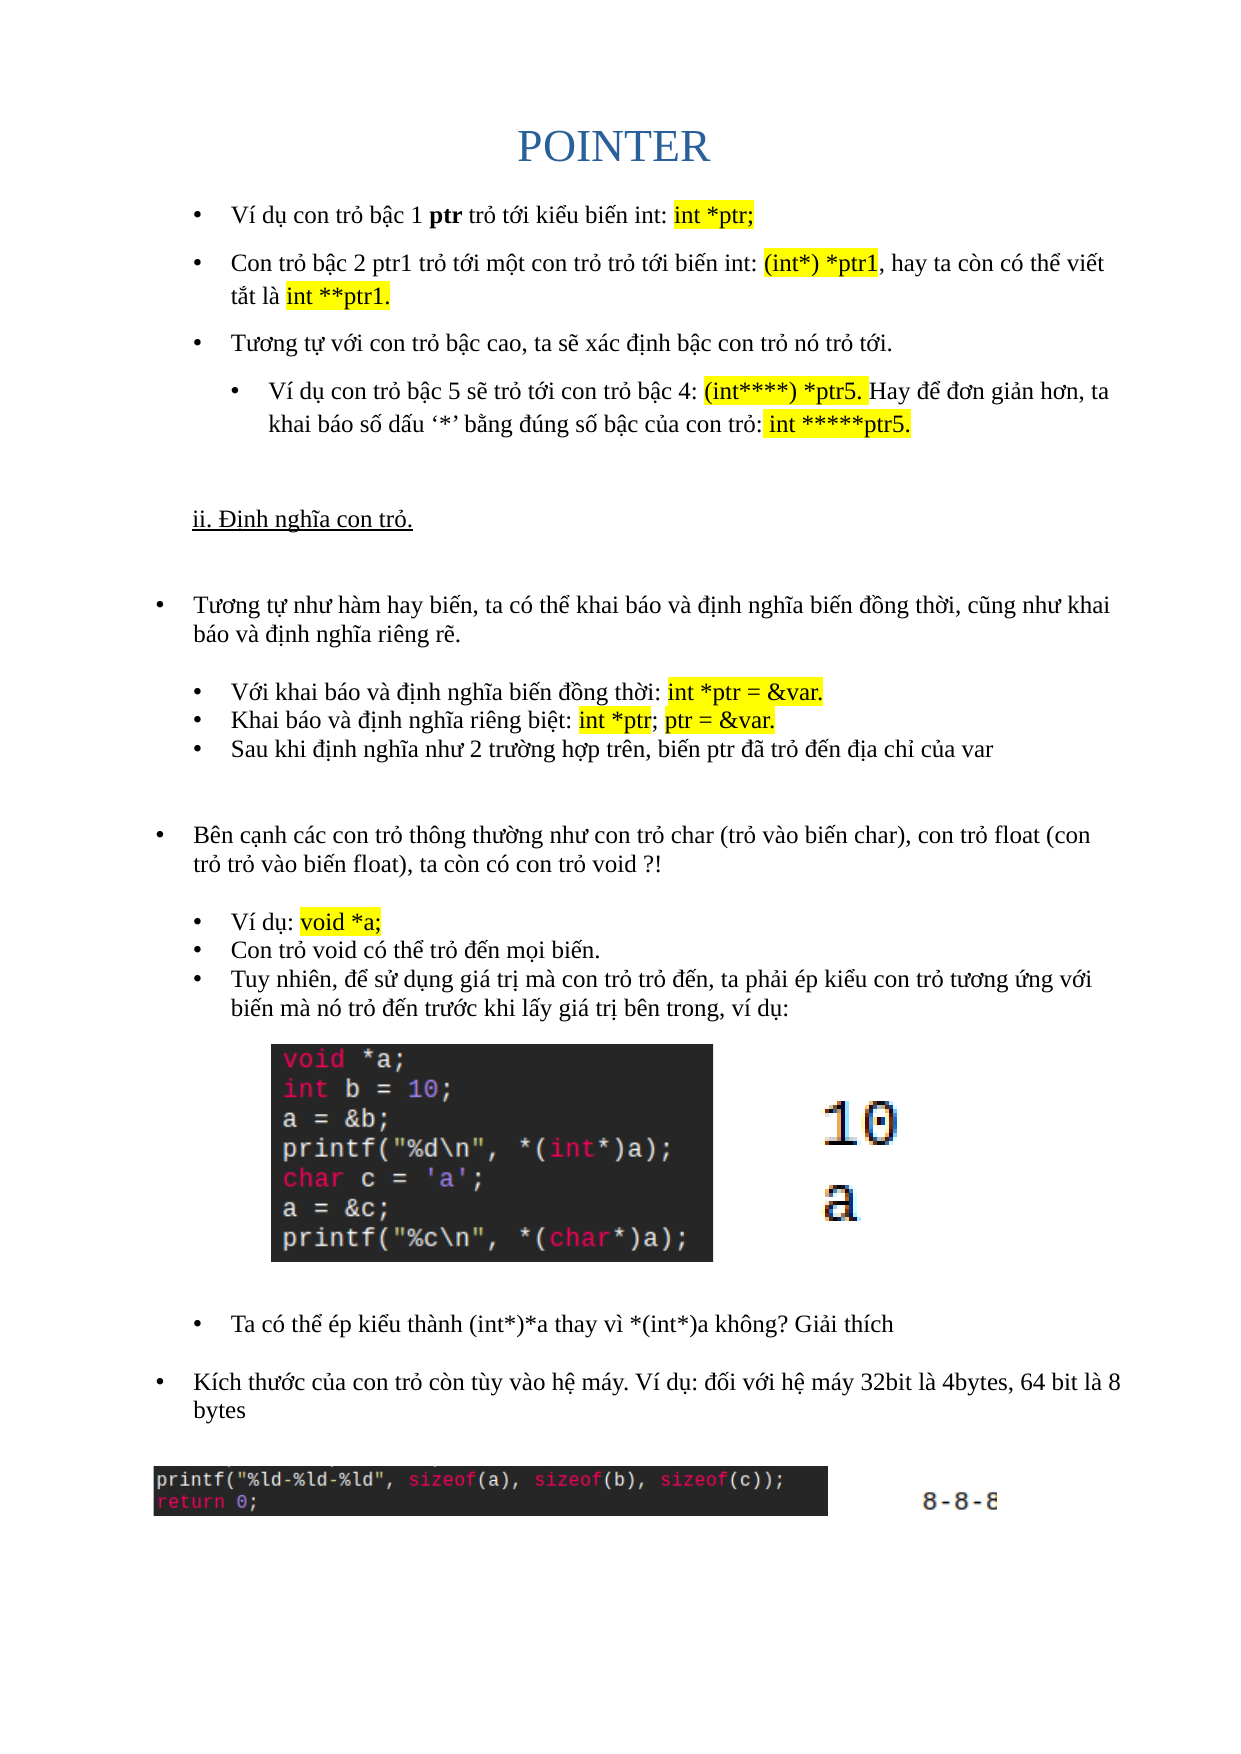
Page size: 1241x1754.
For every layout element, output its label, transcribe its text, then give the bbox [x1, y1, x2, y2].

picture [817, 1085, 942, 1229]
list Sau khi định nghĩa như 2 trường hợp trên, biến ptr đã trỏ đến địa chỉ của var [193, 734, 1122, 763]
list Ví dụ con trỏ bậc 1 ptr trỏ tới kiểu biến int: int *ptr; [193, 200, 1122, 229]
picture [922, 1480, 997, 1513]
list Khai báo và định nghĩa riêng biệt: int *ptr; ptr = &var. [193, 706, 1122, 734]
list Tương tự như hàm hay biến, ta có thể khai báo và định nghĩa biến đồng thời, cũng như khai báo và định nghĩa riêng rẽ. [156, 591, 1122, 648]
picture [271, 1044, 714, 1262]
list Tuy nhiên, để sử dụng giá trị mà con trỏ trỏ đến, ta phải ép kiểu con trỏ tương ứng với biến mà nó trỏ đến trước khi lấy giá trị bên trong, ví dụ: [193, 964, 1122, 1022]
list Ví dụ con trỏ bậc 5 sẽ trỏ tới con trỏ bậc 4: (int****) *ptr5. Hay để đơn giản hơn, ta khai báo số dấu ‘*’ bằng đúng số bậc của con trỏ: int *****ptr5. [231, 376, 1122, 438]
list Ví dụ: void *a; [193, 907, 1122, 936]
list Ta có thể ép kiểu thành (int*)*a thay vì *(int*)a không? Giải thích [193, 1309, 1122, 1338]
list Với khai báo và định nghĩa biến đồng thời: int *ptr = &var. [193, 677, 1122, 706]
list Kích thước của con trỏ còn tùy vào hệ máy. Ví dụ: đối với hệ máy 32bit là 4bytes, 64 bit là 8 bytes [156, 1367, 1122, 1424]
text ii. Định nghĩa con trỏ. [118, 504, 1122, 533]
list Bên cạnh các con trỏ thông thường như con trỏ char (trỏ vào biến char), con trỏ float (con trỏ trỏ vào biến float), ta còn có con trỏ void ?! [156, 821, 1122, 878]
list Con trỏ bậc 2 ptr1 trỏ tới một con trỏ trỏ tới biến int: (int*) *ptr1, hay ta còn có thể viết tắt là int **ptr1. [193, 248, 1122, 310]
list Tương tự với con trỏ bậc cao, ta sẽ xác định bậc con trỏ nó trỏ tới. [193, 328, 1122, 357]
picture [153, 1466, 828, 1516]
list Con trỏ void có thể trỏ đến mọi biến. [193, 936, 1122, 964]
